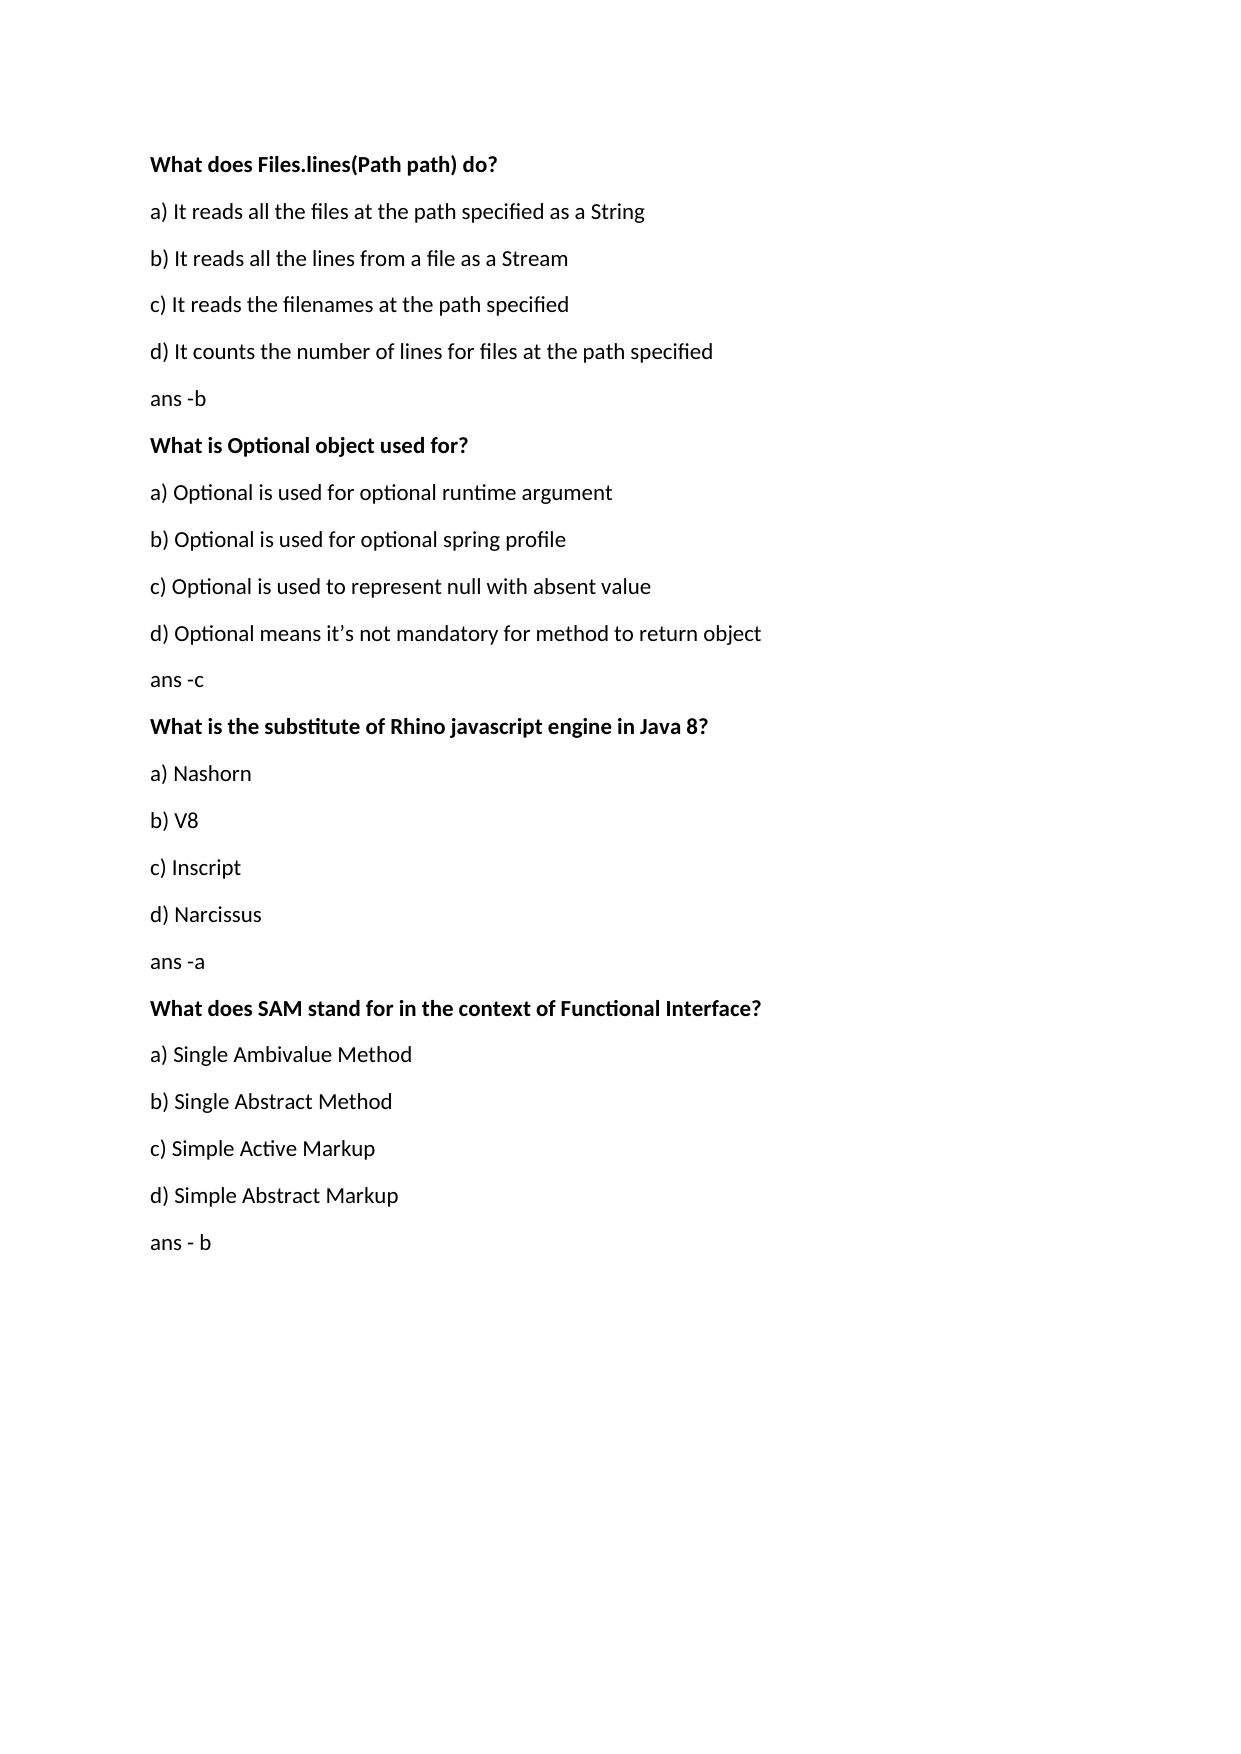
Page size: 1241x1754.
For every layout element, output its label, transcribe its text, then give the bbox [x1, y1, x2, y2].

text What is the substitute of Rhino javascript engine in Java 8? [150, 712, 1090, 741]
text a) Optional is used for optional runtime argument [150, 478, 1090, 506]
text d) Narcissus [150, 900, 1090, 928]
text a) Single Ambivalue Method [150, 1041, 1090, 1069]
text b) It reads all the lines from a file as a Stream [150, 244, 1090, 272]
text d) Optional means it’s not mandatory for method to return object [150, 619, 1090, 647]
text c) Inscript [150, 853, 1090, 881]
text c) Optional is used to represent null with absent value [150, 572, 1090, 600]
text What does Files.lines(Path path) do? [150, 150, 1090, 178]
text What is Optional object used for? [150, 431, 1090, 459]
text d) It counts the number of lines for files at the path specified [150, 337, 1090, 366]
text c) It reads the filenames at the path specified [150, 291, 1090, 319]
text b) Single Abstract Method [150, 1087, 1090, 1116]
text ans -b [150, 384, 1090, 412]
text ans -a [150, 947, 1090, 975]
text a) It reads all the files at the path specified as a String [150, 197, 1090, 225]
text ans - b [150, 1228, 1090, 1256]
text b) V8 [150, 806, 1090, 834]
text b) Optional is used for optional spring profile [150, 525, 1090, 553]
text ans -c [150, 666, 1090, 694]
text d) Simple Abstract Markup [150, 1181, 1090, 1209]
text c) Simple Active Markup [150, 1134, 1090, 1162]
text What does SAM stand for in the context of Functional Interface? [150, 994, 1090, 1022]
text a) Nashorn [150, 759, 1090, 787]
